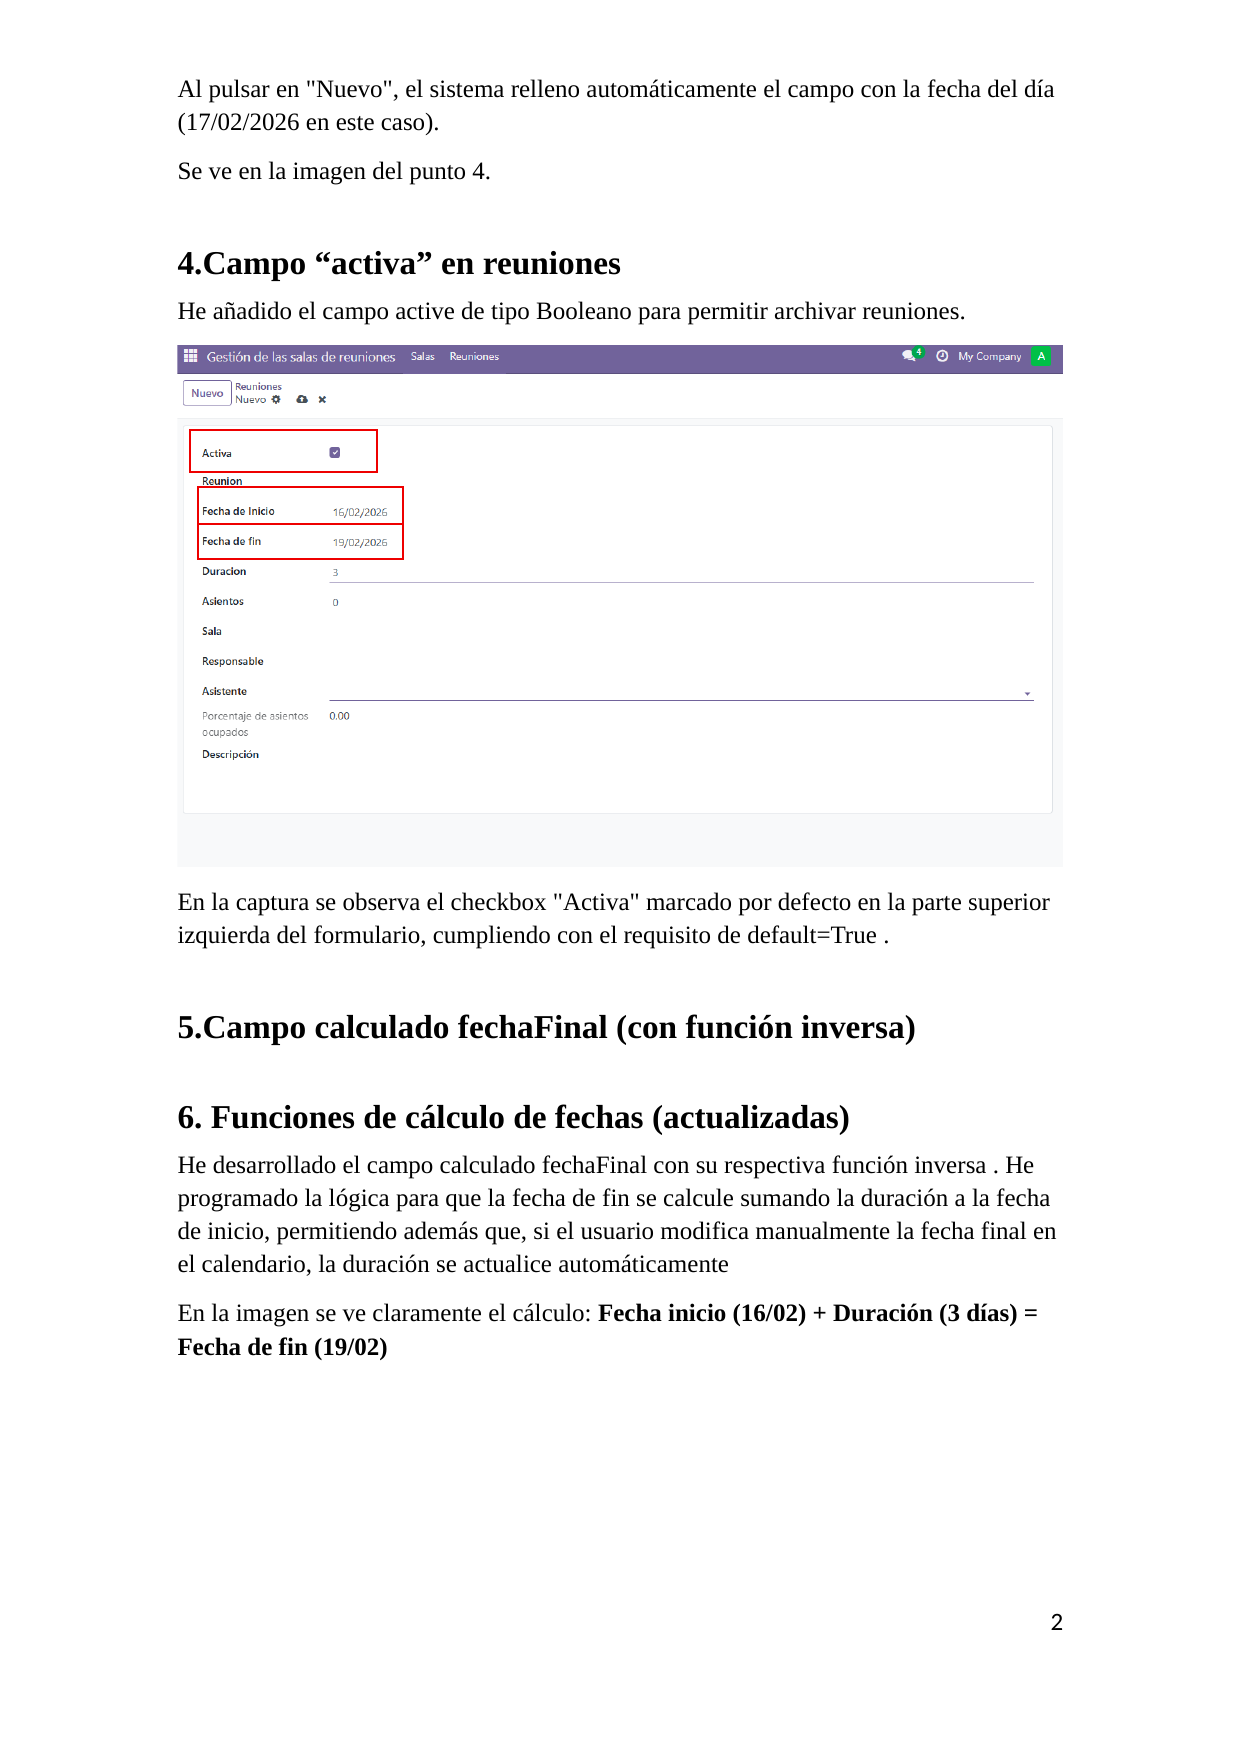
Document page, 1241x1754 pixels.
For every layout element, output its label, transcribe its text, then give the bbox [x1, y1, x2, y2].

text He añadido el campo active de tipo Booleano para permitir archivar reuniones. [177, 296, 1063, 325]
text En la imagen se ve claramente el cálculo: Fecha inicio (16/02) + Duración (3 días) = Fecha de fin (19/02) [177, 1298, 1063, 1360]
text He desarrollado el campo calculado fechaFinal con su respectiva función inversa . He programado la lógica para que la fecha de fin se calcule sumando la duración a la fecha de inicio, permitiendo además que, si el usuario modifica manualmente la fecha final en el calendario, la duración se actualice automáticamente [177, 1150, 1063, 1278]
text En la captura se observa el checkbox "Activa" marcado por defecto en la parte superior izquierda del formulario, cumpliendo con el requisito de default=True . [177, 887, 1063, 949]
subtitle 5.Campo calculado fechaFinal (con función inversa) [177, 1007, 1063, 1046]
subtitle 4.Campo “activa” en reuniones [177, 244, 1063, 282]
text Se ve en la imagen del punto 4. [177, 156, 1063, 185]
subtitle 6. Funciones de cálculo de fechas (actualizadas) [177, 1097, 1063, 1136]
text Al pulsar en "Nuevo", el sistema relleno automáticamente el campo con la fecha del día (17/02/2026 en este caso). [177, 74, 1063, 136]
